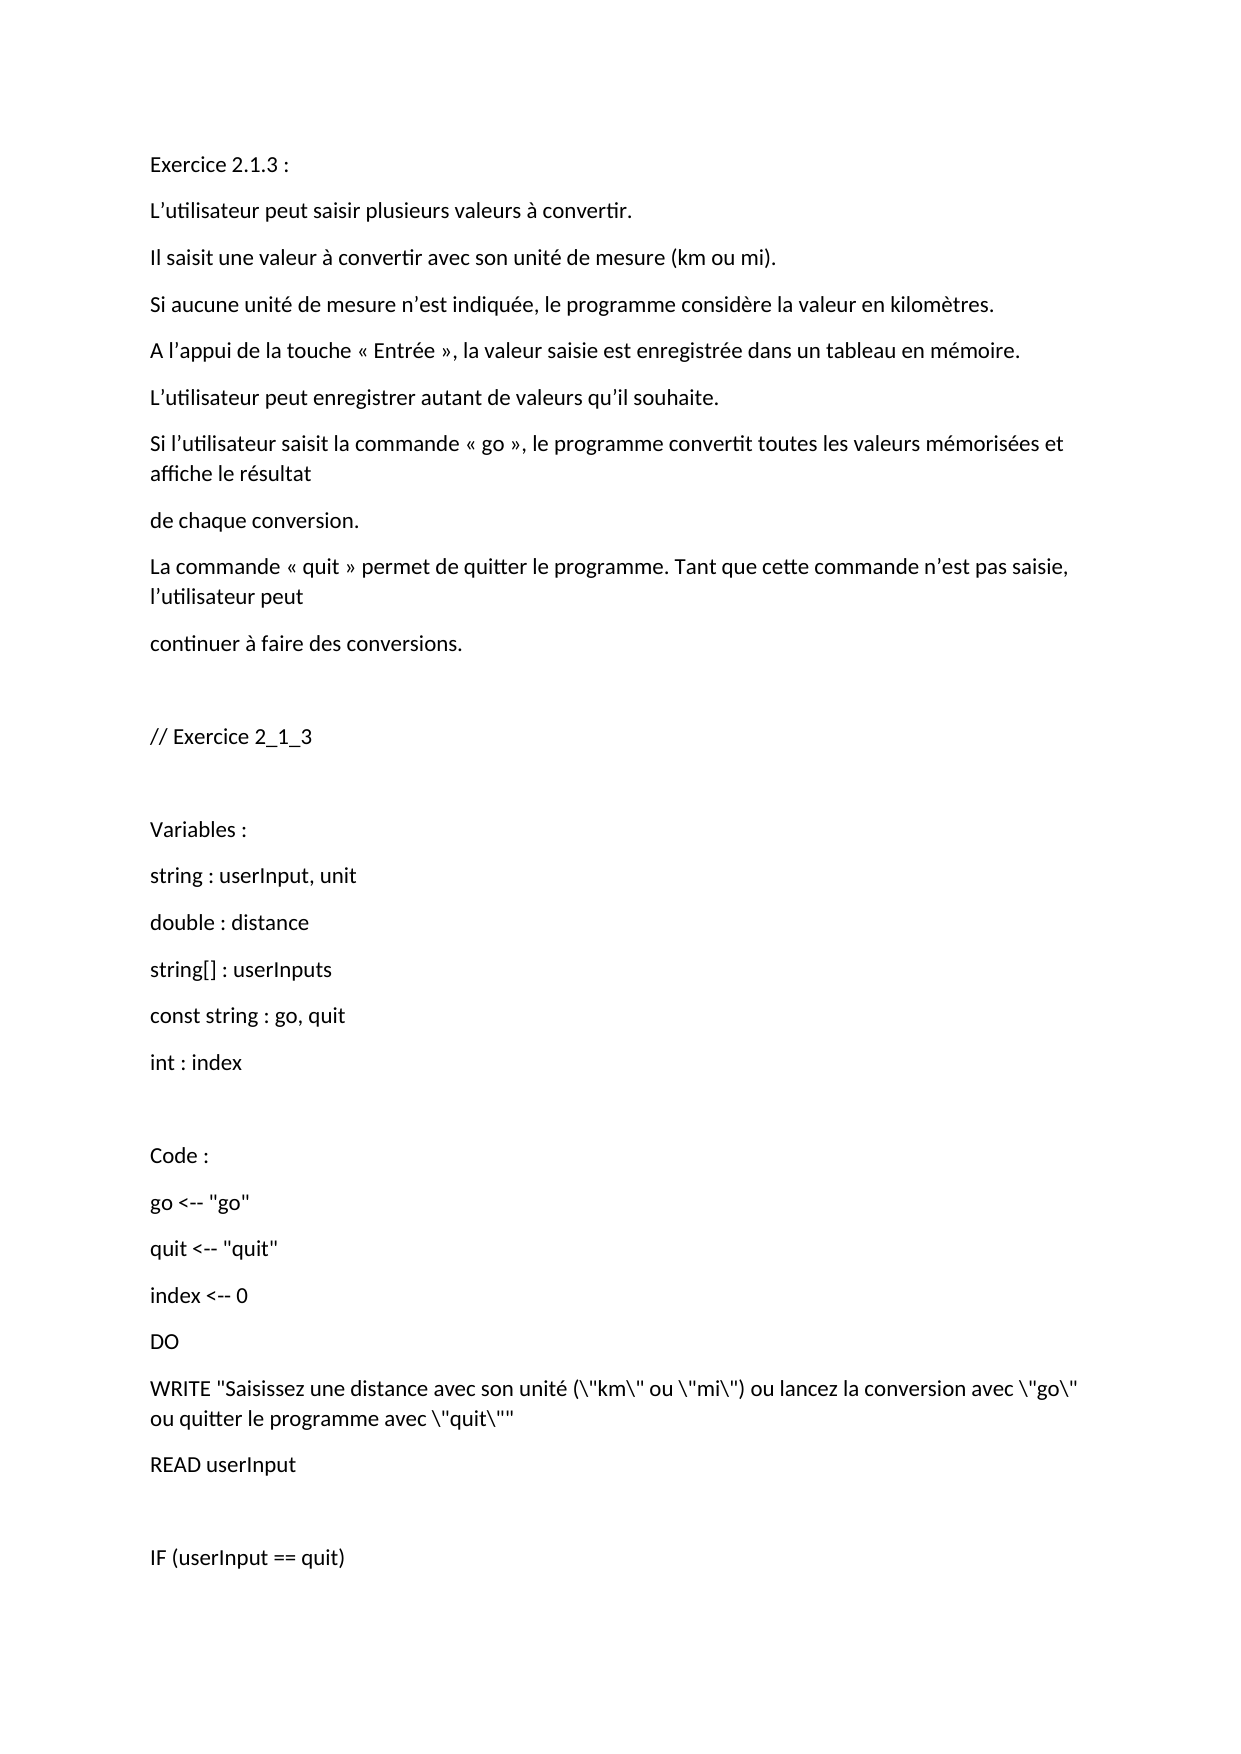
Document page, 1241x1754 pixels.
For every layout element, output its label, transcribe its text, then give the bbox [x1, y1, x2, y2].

text Exercice 2.1.3 : [150, 150, 1090, 178]
text go <-- "go" [150, 1188, 1090, 1216]
text Si aucune unité de mesure n’est indiquée, le programme considère la valeur en kilomètres. [150, 290, 1090, 318]
text quit <-- "quit" [150, 1234, 1090, 1262]
text index <-- 0 [150, 1281, 1090, 1309]
text A l’appui de la touche « Entrée », la valeur saisie est enregistrée dans un tableau en mémoire. [150, 336, 1090, 364]
text // Exercice 2_1_3 [150, 722, 1090, 750]
text string[] : userInputs [150, 955, 1090, 983]
text Si l’utilisateur saisit la commande « go », le programme convertit toutes les valeurs mémorisées et affiche le résultat [150, 429, 1090, 487]
text continuer à faire des conversions. [150, 629, 1090, 657]
text string : userInput, unit [150, 862, 1090, 890]
text const string : go, quit [150, 1001, 1090, 1029]
text WRITE "Saisissez une distance avec son unité (\"km\" ou \"mi\") ou lancez la conversion avec \"go\" ou quitter le programme avec \"quit\"" [150, 1374, 1090, 1432]
text L’utilisateur peut saisir plusieurs valeurs à convertir. [150, 197, 1090, 224]
text Variables : [150, 815, 1090, 843]
text Code : [150, 1141, 1090, 1169]
text int : index [150, 1048, 1090, 1076]
text Il saisit une valeur à convertir avec son unité de mesure (km ou mi). [150, 243, 1090, 271]
text L’utilisateur peut enregistrer autant de valeurs qu’il souhaite. [150, 383, 1090, 411]
text DO [150, 1327, 1090, 1355]
text La commande « quit » permet de quitter le programme. Tant que cette commande n’est pas saisie, l’utilisateur peut [150, 552, 1090, 610]
text IF (userInput == quit) [150, 1543, 1090, 1571]
text double : distance [150, 908, 1090, 936]
text de chaque conversion. [150, 506, 1090, 534]
text READ userInput [150, 1450, 1090, 1478]
